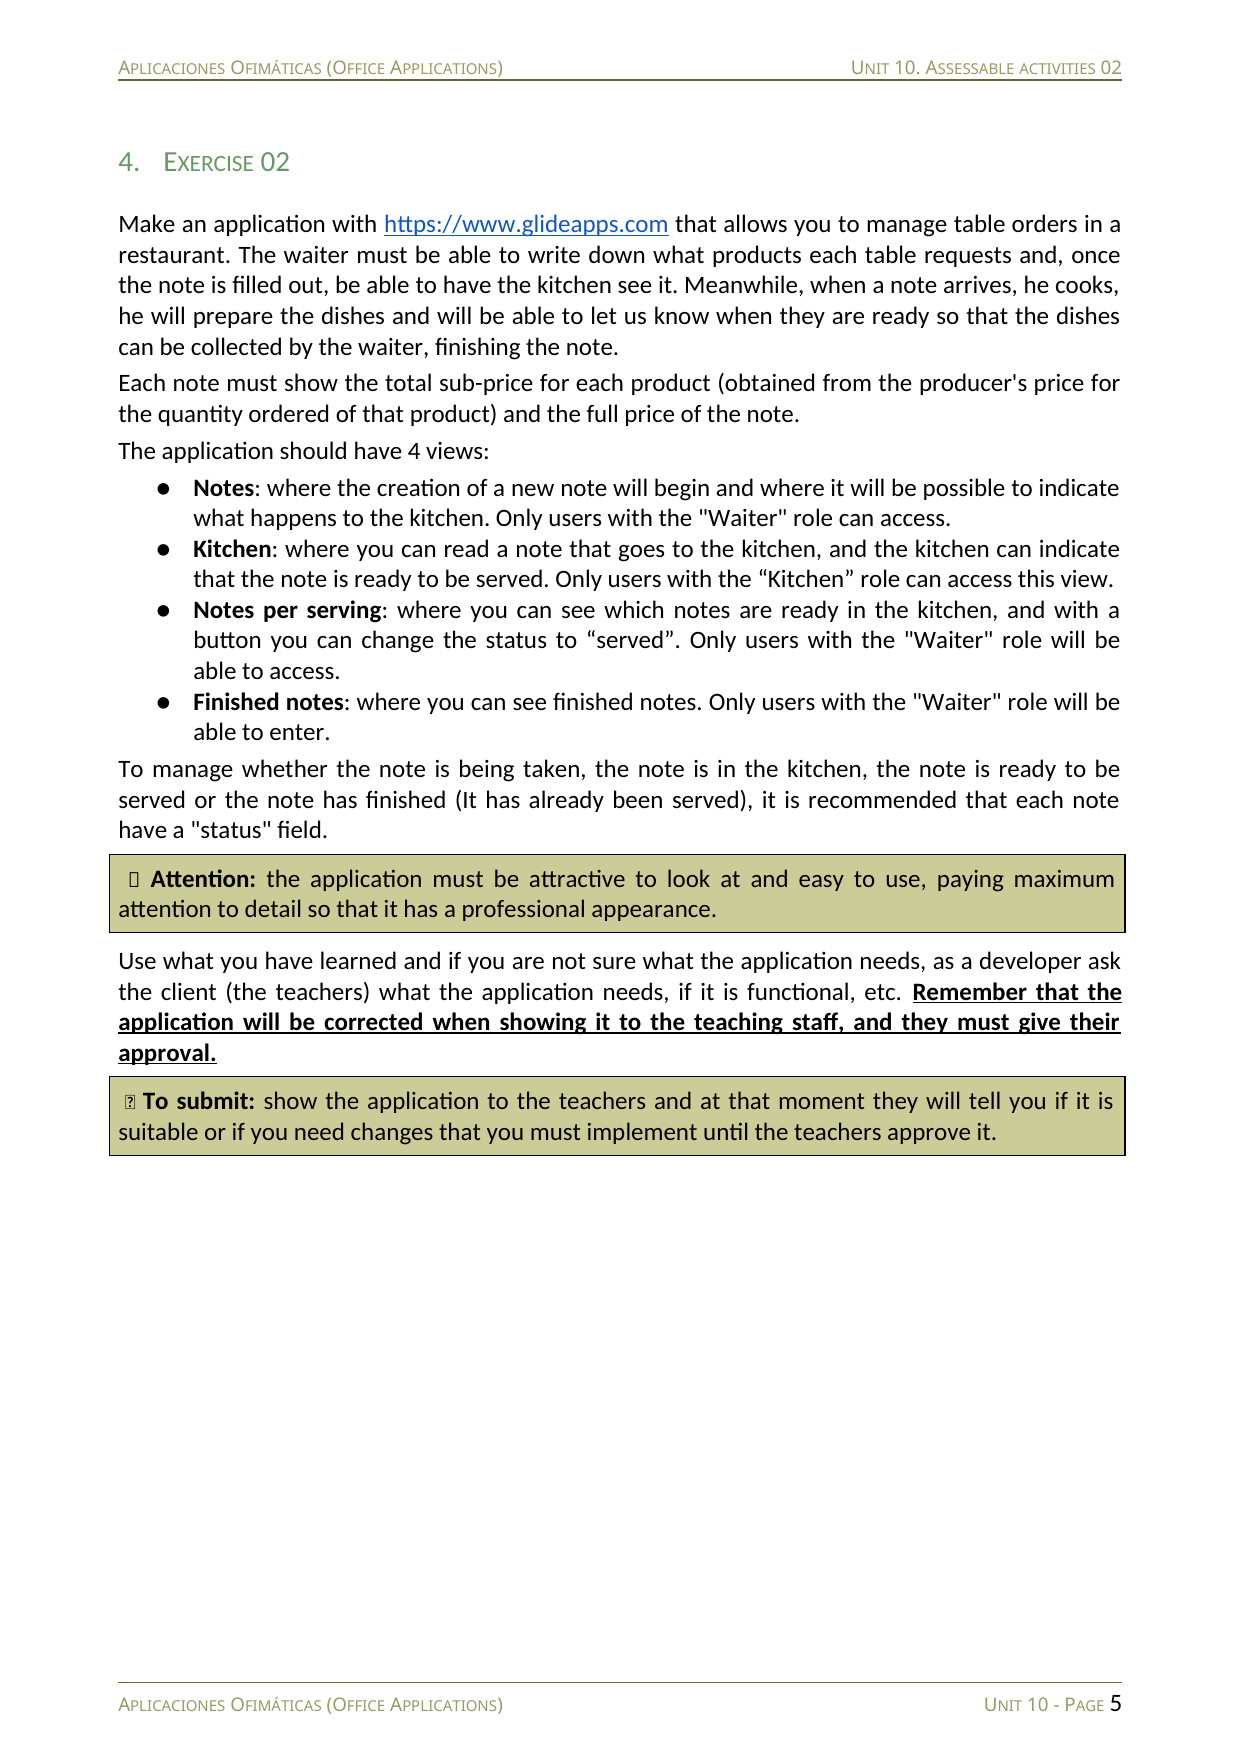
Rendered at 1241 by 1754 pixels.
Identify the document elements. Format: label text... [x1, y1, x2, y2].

list Finished notes: where you can see finished notes. Only users with the "Waiter" role will be able to enter. [156, 686, 1122, 747]
text Each note must show the total sub-price for each product (obtained from the producer's price for the quantity ordered of that product) and the full price of the note. [118, 368, 1122, 429]
list Notes: where the creation of a new note will begin and where it will be possible to indicate what happens to the kitchen. Only users with the "Waiter" role can access. [156, 472, 1122, 533]
text 📕 To submit: show the application to the teachers and at that moment they will tell you if it is suitable or if you need changes that you must implement until the teachers approve it. [110, 1077, 1124, 1155]
list Notes per serving: where you can see which notes are ready in the kitchen, and with a button you can change the status to “served”. Only users with the "Waiter" role will be able to access. [156, 594, 1122, 686]
text Make an application with https://www.glideapps.com that allows you to manage table orders in a restaurant. The waiter must be able to write down what products each table requests and, once the note is filled out, be able to have the kitchen see it. Meanwhile, when a note arrives, he cooks, he will prepare the dishes and will be able to let us know when they are ready so that the dishes can be collected by the waiter, finishing the note. [118, 208, 1122, 361]
text ❕ Attention: the application must be attractive to look at and easy to use, paying maximum attention to detail so that it has a professional appearance. [110, 855, 1124, 932]
list Kitchen: where you can read a note that goes to the kitchen, and the kitchen can indicate that the note is ready to be served. Only users with the “Kitchen” role can access this view. [156, 533, 1122, 594]
subtitle Exercise 02 [118, 143, 1122, 178]
text To manage whether the note is being taken, the note is in the kitchen, the note is ready to be served or the note has finished (It has already been served), it is recommended that each note have a "status" field. [118, 753, 1122, 845]
text Use what you have learned and if you are not sure what the application needs, as a developer ask the client (the teachers) what the application needs, if it is functional, etc. Remember that the application will be corrected when showing it to the teaching staff, and they must give their approval. [118, 945, 1122, 1067]
text The application should have 4 views: [118, 435, 1122, 466]
